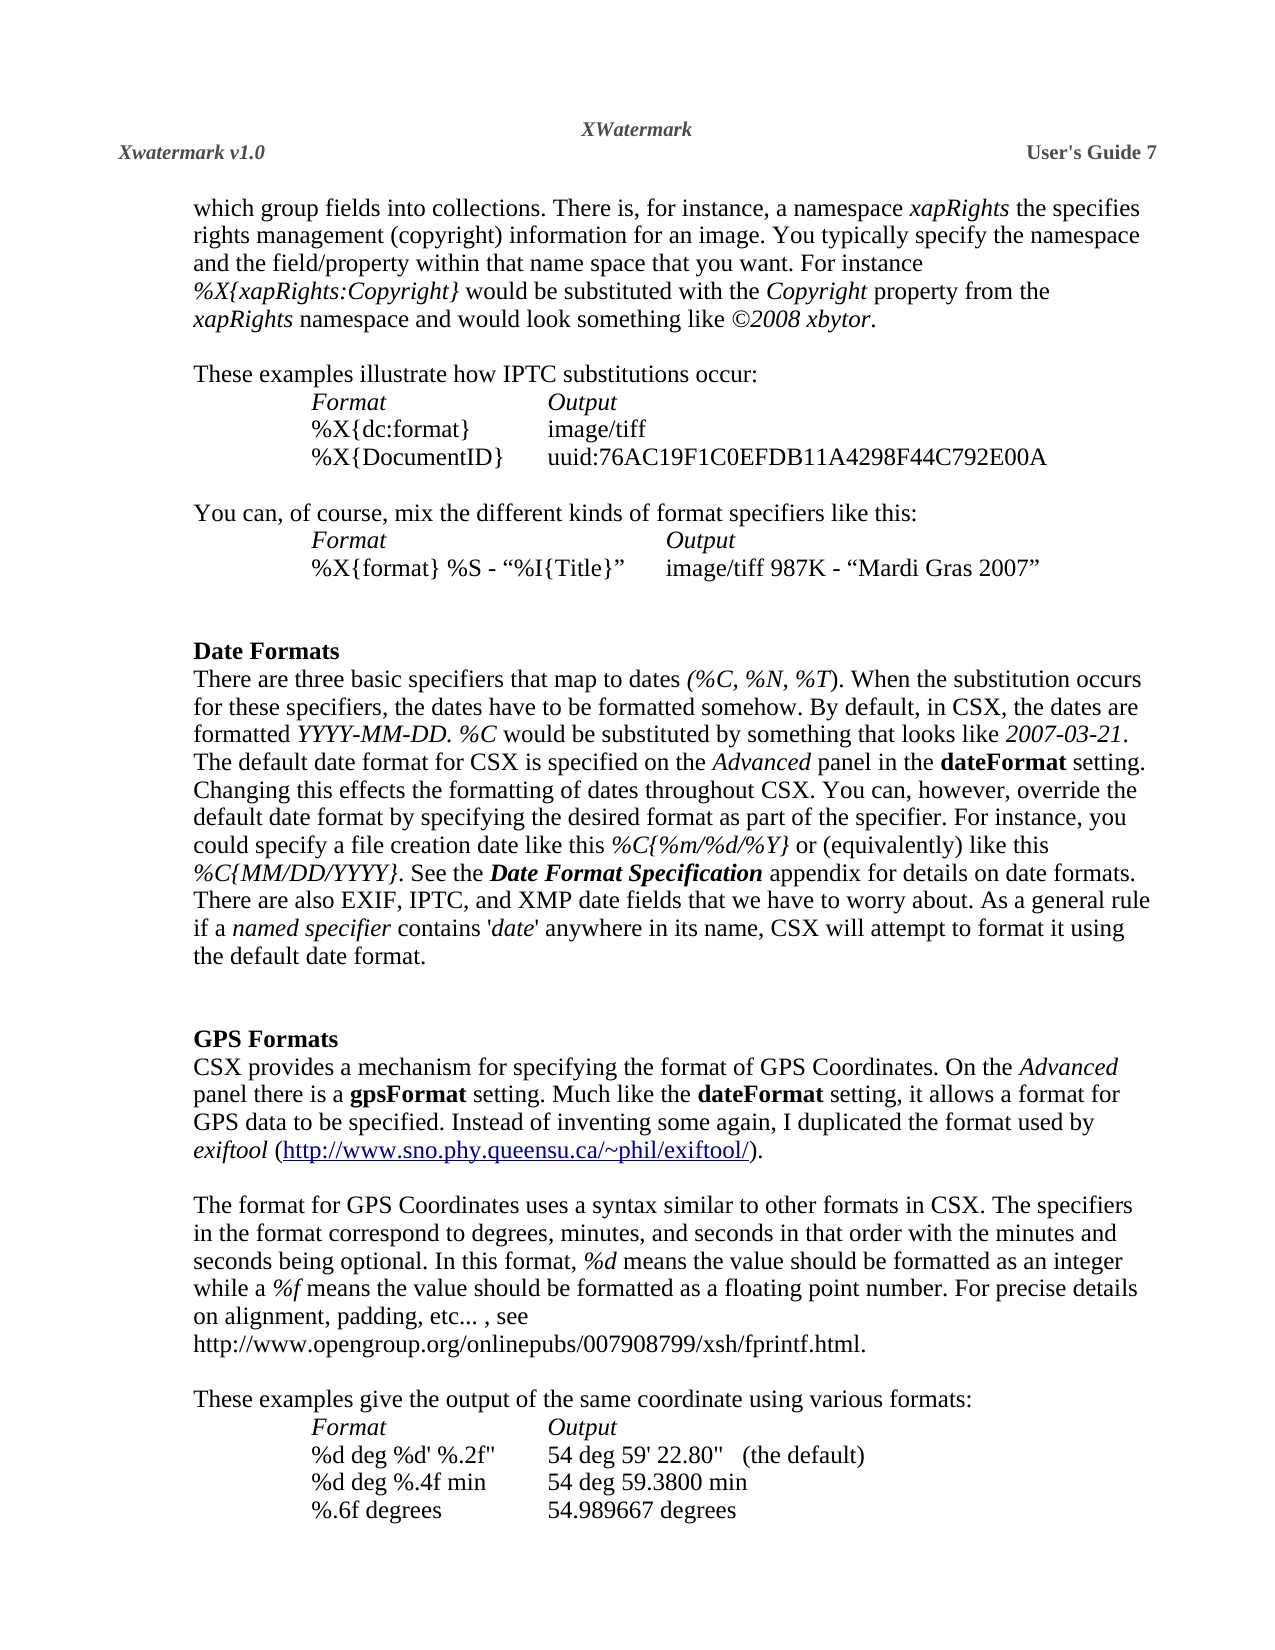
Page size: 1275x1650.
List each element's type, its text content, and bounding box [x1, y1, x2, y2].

text Date Formats [193, 637, 1157, 665]
text CSX provides a mechanism for specifying the format of GPS Coordinates. On the Advanced panel there is a gpsFormat setting. Much like the dateFormat setting, it allows a format for GPS data to be specified. Instead of inventing some again, I duplicated the format used by exiftool (http://www.sno.phy.queensu.ca/~phil/exiftool/). [193, 1053, 1157, 1164]
text You can, of course, mix the different kinds of format specifiers like this: [193, 499, 1157, 526]
text %X{dc:format} image/tiff %X{DocumentID} uuid:76AC19F1C0EFDB11A4298F44C792E00A [193, 416, 1157, 471]
text GPS Formats [193, 1025, 1157, 1053]
text Format Output [193, 1413, 1157, 1441]
text %d deg %.4f min 54 deg 59.3800 min [193, 1468, 1157, 1496]
text These examples illustrate how IPTC substitutions occur: [193, 360, 1157, 388]
text %X{format} %S - “%I{Title}” image/tiff 987K - “Mardi Gras 2007” [193, 554, 1157, 609]
text There are also EXIF, IPTC, and XMP date fields that we have to worry about. As a general rule if a named specifier contains 'date' anywhere in its name, CSX will attempt to format it using the default date format. [193, 887, 1157, 970]
text There are three basic specifiers that map to dates (%C, %N, %T). When the substitution occurs for these specifiers, the dates have to be formatted somehow. By default, in CSX, the dates are formatted YYYY-MM-DD. %C would be substituted by something that looks like 2007-03-21. The default date format for CSX is specified on the Advanced panel in the dateFormat setting. Changing this effects the formatting of dates throughout CSX. You can, however, override the default date format by specifying the desired format as part of the specifier. For instance, you could specify a file creation date like this %C{%m/%d/%Y} or (equivalently) like this %C{MM/DD/YYYY}. See the Date Format Specification appendix for details on date formats. [193, 665, 1157, 887]
text The format for GPS Coordinates uses a syntax similar to other formats in CSX. The specifiers in the format correspond to degrees, minutes, and seconds in that order with the minutes and seconds being optional. In this format, %d means the value should be formatted as an integer while a %f means the value should be formatted as a floating point number. For precise details on alignment, padding, etc... , see http://www.opengroup.org/onlinepubs/007908799/xsh/fprintf.html. [193, 1191, 1157, 1358]
text Format Output [193, 388, 1157, 416]
text Format Output [193, 526, 1157, 554]
text %.6f degrees 54.989667 degrees [193, 1496, 1157, 1524]
text These examples give the output of the same coordinate using various formats: [193, 1385, 1157, 1413]
text %d deg %d' %.2f" 54 deg 59' 22.80" (the default) [193, 1441, 1157, 1468]
text which group fields into collections. There is, for instance, a namespace xapRights the specifies rights management (copyright) information for an image. You typically specify the namespace and the field/property within that name space that you want. For instance %X{xapRights:Copyright} would be substituted with the Copyright property from the xapRights namespace and would look something like ©2008 xbytor. [193, 194, 1157, 332]
